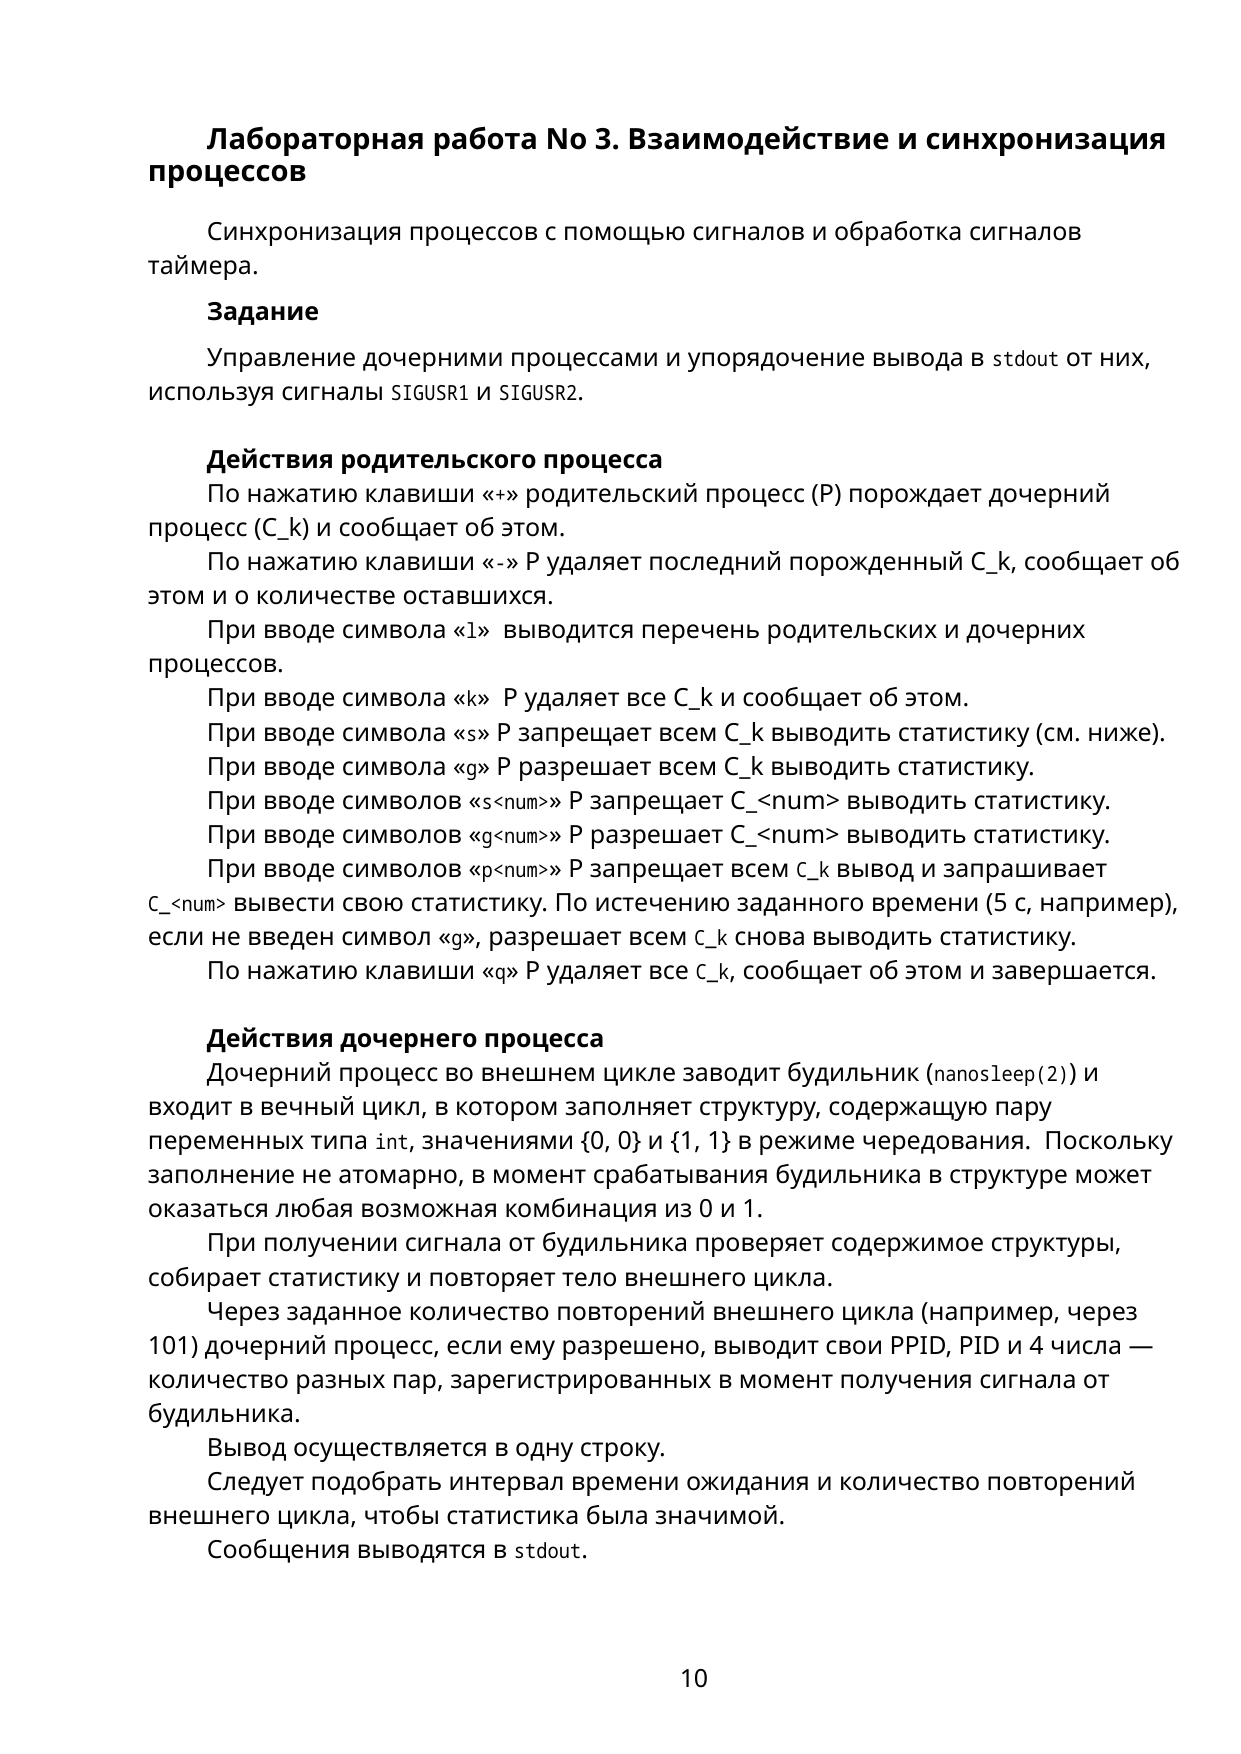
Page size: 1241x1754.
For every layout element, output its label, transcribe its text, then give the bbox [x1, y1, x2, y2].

text Сообщения выводятся в stdout. [148, 1532, 1181, 1566]
text При получении сигнала от будильника проверяет содержимое структуры, собирает статистику и повторяет тело внешнего цикла. [148, 1225, 1181, 1293]
text При вводе символов «p<num>» P запрещает всем C_k вывод и запрашивает C_<num> вывести свою статистику. По истечению заданного времени (5 с, например), если не введен символ «g», разрешает всем C_k снова выводить статистику. [148, 850, 1181, 953]
text При вводе символа «s» P запрещает всем C_k выводить статистику (см. ниже). [148, 714, 1181, 748]
text По нажатию клавиши «+» pодительский процесс (P) порождает дочерний процесс (C_k) и сообщает об этом. [148, 476, 1181, 544]
text Следует подобрать интервал времени ожидания и количество повторений внешнего цикла, чтобы статистика была значимой. [148, 1463, 1181, 1532]
text При вводе символа «l» выводится перечень родительских и дочерних процессов. [148, 612, 1181, 680]
text Управление дочерними процессами и упорядочение вывода в stdout от них, используя сигналы SIGUSR1 и SIGUSR2. [148, 339, 1181, 408]
text По нажатию клавиши «q» P удаляет все C_k, сообщает об этом и завершается. [148, 953, 1181, 987]
text Дочерний процесс во внешнем цикле заводит будильник (nanosleep(2)) и входит в вечный цикл, в котором заполняет структуру, содержащую пару переменных типа int, значениями {0, 0} и {1, 1} в режиме чередования. Поскольку заполнение не атомарно, в момент срабатывания будильника в структуре может оказаться любая возможная комбинация из 0 и 1. [148, 1055, 1181, 1225]
text При вводе символа «k» P удаляет все C_k и сообщает об этом. [148, 680, 1181, 714]
subtitle Лабораторная работа No 3. Взаимодействие и синхронизация процессов [148, 118, 1181, 189]
text Вывод осуществляется в одну строку. [148, 1429, 1181, 1463]
text Действия родительского процесса [148, 442, 1181, 476]
text Задание [148, 294, 1181, 328]
text Синхронизация процессов с помощью сигналов и обработка сигналов таймера. [148, 214, 1181, 282]
text Через заданное количество повторений внешнего цикла (например, через 101) дочерний процесс, если ему разрешено, выводит свои PPID, PID и 4 числа — количество разных пар, зарегистрированных в момент получения сигнала от будильника. [148, 1293, 1181, 1429]
text По нажатию клавиши «-» P удаляет последний порожденный C_k, сообщает об этом и о количестве оставшихся. [148, 544, 1181, 612]
text При вводе символа «g» P разрешает всем C_k выводить статистику. [148, 748, 1181, 782]
text Действия дочернего процесса [148, 1021, 1181, 1055]
text При вводе символов «g<num>» P разрешает C_<num> выводить статистику. [148, 816, 1181, 850]
text При вводе символов «s<num>» P запрещает C_<num> выводить статистику. [148, 782, 1181, 816]
